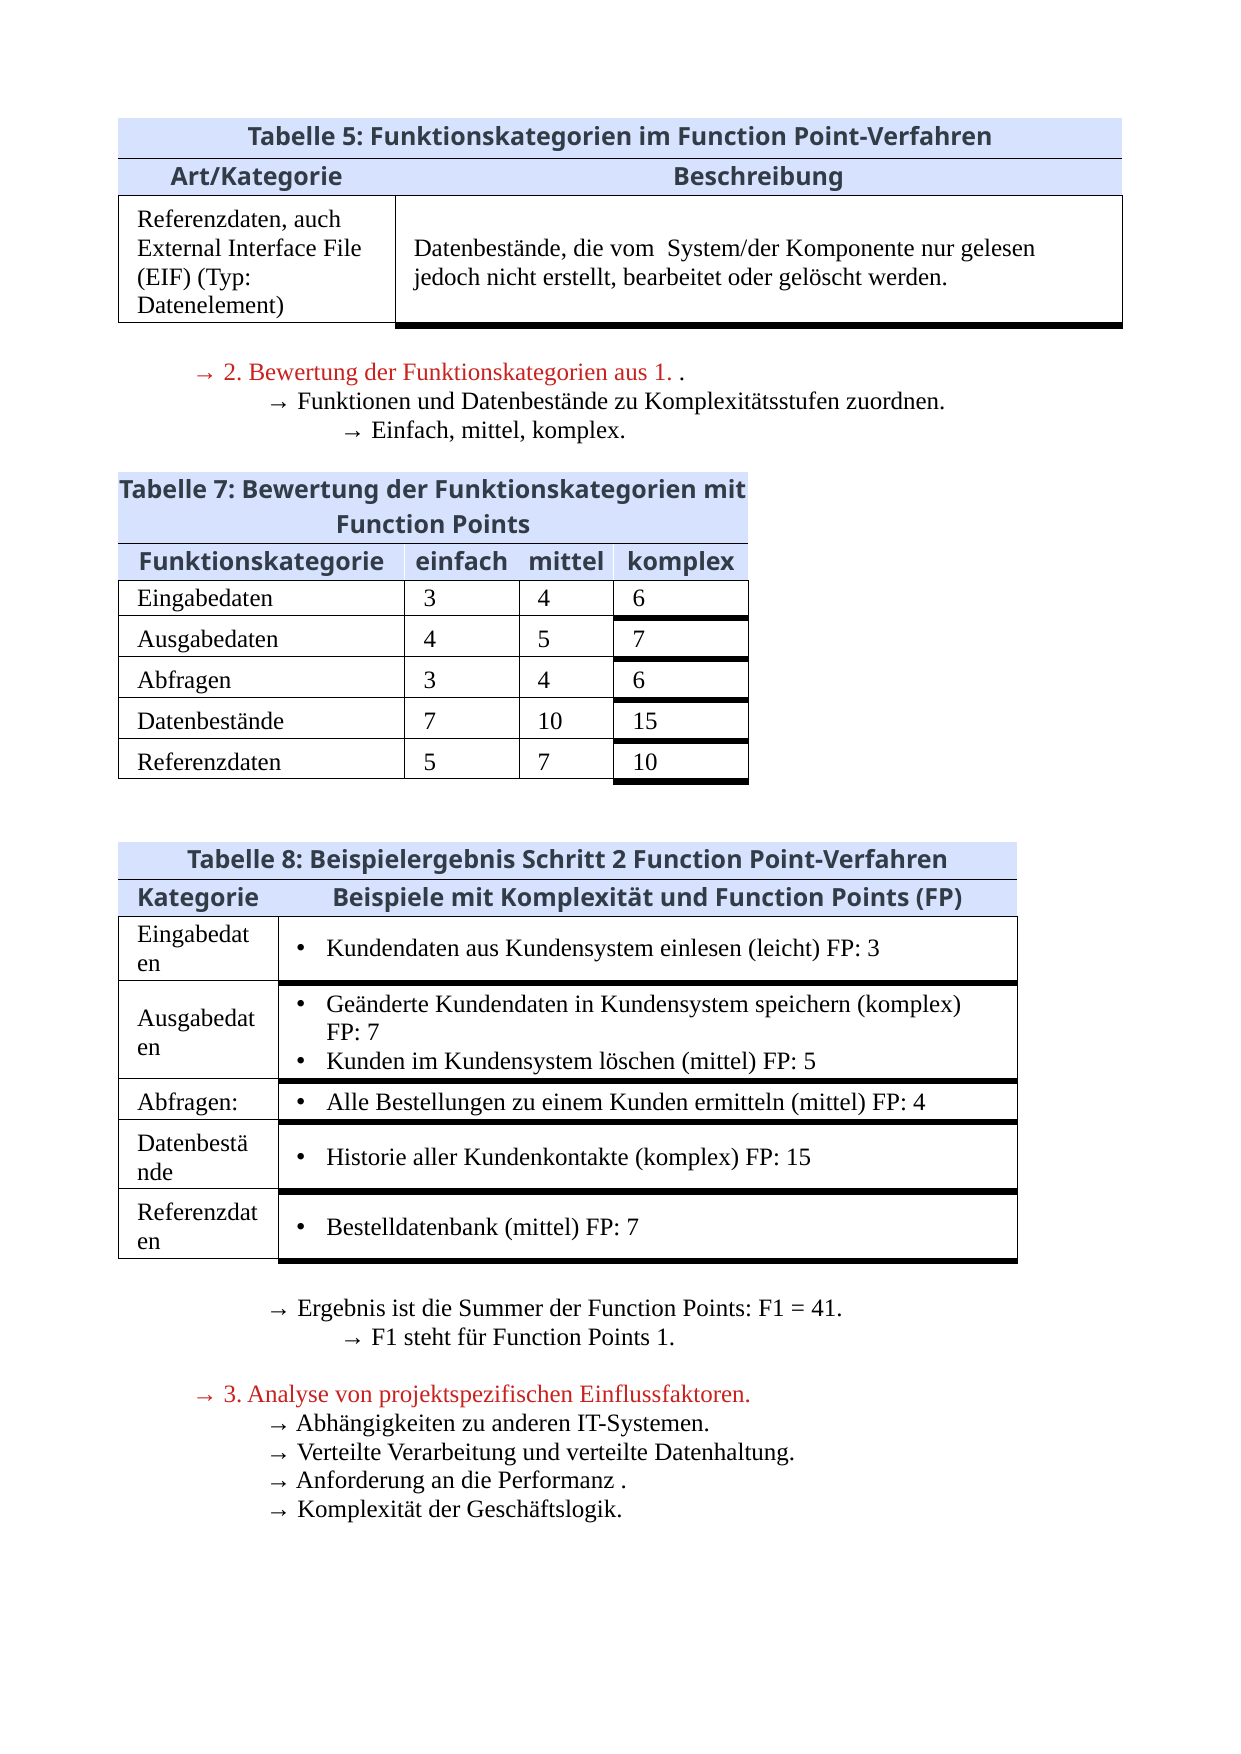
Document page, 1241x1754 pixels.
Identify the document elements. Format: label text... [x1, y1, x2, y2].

table_cell Bestelldatenbank (mittel) FP: 7 [279, 1195, 1017, 1258]
table_cell 15 [614, 703, 748, 737]
table_cell Art/Kategorie [118, 159, 395, 195]
text → 2. Bewertung der Funktionskategorien aus 1. . [118, 357, 1122, 386]
table_cell 7 [520, 739, 613, 778]
table_cell Datenbestände [119, 1120, 278, 1188]
table_cell Referenzdaten, auch External Interface File (EIF) (Typ: Datenelement) [119, 196, 395, 322]
table_cell 4 [520, 581, 613, 615]
table_cell Geänderte Kundendaten in Kundensystem speichern (komplex) FP: 7 Kunden im Kundensystem löschen (mittel) FP: 5 [279, 986, 1017, 1078]
table_cell Kategorie [118, 880, 278, 916]
table_cell 10 [614, 744, 748, 778]
table_cell 7 [405, 698, 519, 737]
table_header Tabelle 8: Beispielergebnis Schritt 2 Function Point-Verfahren [118, 842, 1017, 879]
table_cell Ausgabedaten [119, 981, 278, 1078]
text → Anforderung an die Performanz . [118, 1465, 1122, 1494]
table_cell 3 [405, 581, 519, 615]
table_cell Datenbestände, die vom System/der Komponente nur gelesen jedoch nicht erstellt, bearbeitet oder gelöscht werden. [396, 196, 1122, 322]
table_cell Ausgabedaten [119, 616, 404, 656]
text → Abhängigkeiten zu anderen IT-Systemen. [118, 1408, 1122, 1437]
table_cell 4 [520, 657, 613, 697]
text → Komplexität der Geschäftslogik. [118, 1494, 1122, 1523]
table_cell 3 [405, 657, 519, 697]
table_cell einfach [405, 544, 519, 580]
text → 3. Analyse von projektspezifischen Einflussfaktoren. [118, 1379, 1122, 1408]
table_cell 4 [405, 616, 519, 656]
text → Einfach, mittel, komplex. [118, 415, 1122, 443]
table_cell 10 [520, 698, 613, 737]
table_cell Historie aller Kundenkontakte (komplex) FP: 15 [279, 1125, 1017, 1188]
text → Verteilte Verarbeitung und verteilte Datenhaltung. [118, 1437, 1122, 1465]
text → F1 steht für Function Points 1. [118, 1322, 1122, 1350]
table_cell Alle Bestellungen zu einem Kunden ermitteln (mittel) FP: 4 [279, 1084, 1017, 1119]
table_header Tabelle 7: Bewertung der Funktionskategorien mit Function Points [118, 472, 748, 543]
table_cell Referenzdaten [119, 1189, 278, 1258]
table_cell Abfragen: [119, 1079, 278, 1119]
table_header ﻿Tabelle 5: Funktionskategorien im Function Point-Verfahren [118, 118, 1122, 158]
text → Ergebnis ist die Summer der Function Points: F1 = 41. [118, 1293, 1122, 1322]
table_cell mittel [519, 544, 613, 580]
table_cell Abfragen [119, 657, 404, 697]
table_cell 6 [614, 662, 748, 697]
table_cell Kundendaten aus Kundensystem einlesen (leicht) FP: 3 [279, 917, 1017, 979]
table_cell 5 [405, 739, 519, 778]
table_cell Eingabedaten [119, 581, 404, 615]
table_cell 6 [614, 581, 748, 615]
table_cell komplex [614, 544, 748, 580]
text → Funktionen und Datenbestände zu Komplexitätsstufen zuordnen. [118, 386, 1122, 415]
table_cell 7 [614, 621, 748, 656]
table_cell Beispiele mit Komplexität und Function Points (FP) [278, 880, 1017, 916]
table_cell Referenzdaten [119, 739, 404, 778]
table_cell 5 [520, 616, 613, 656]
table_cell Datenbestände [119, 698, 404, 737]
table_cell Funktions­kategorie [118, 544, 404, 580]
table_cell Eingabedaten [119, 917, 278, 979]
table_cell Beschreibung [395, 159, 1122, 195]
